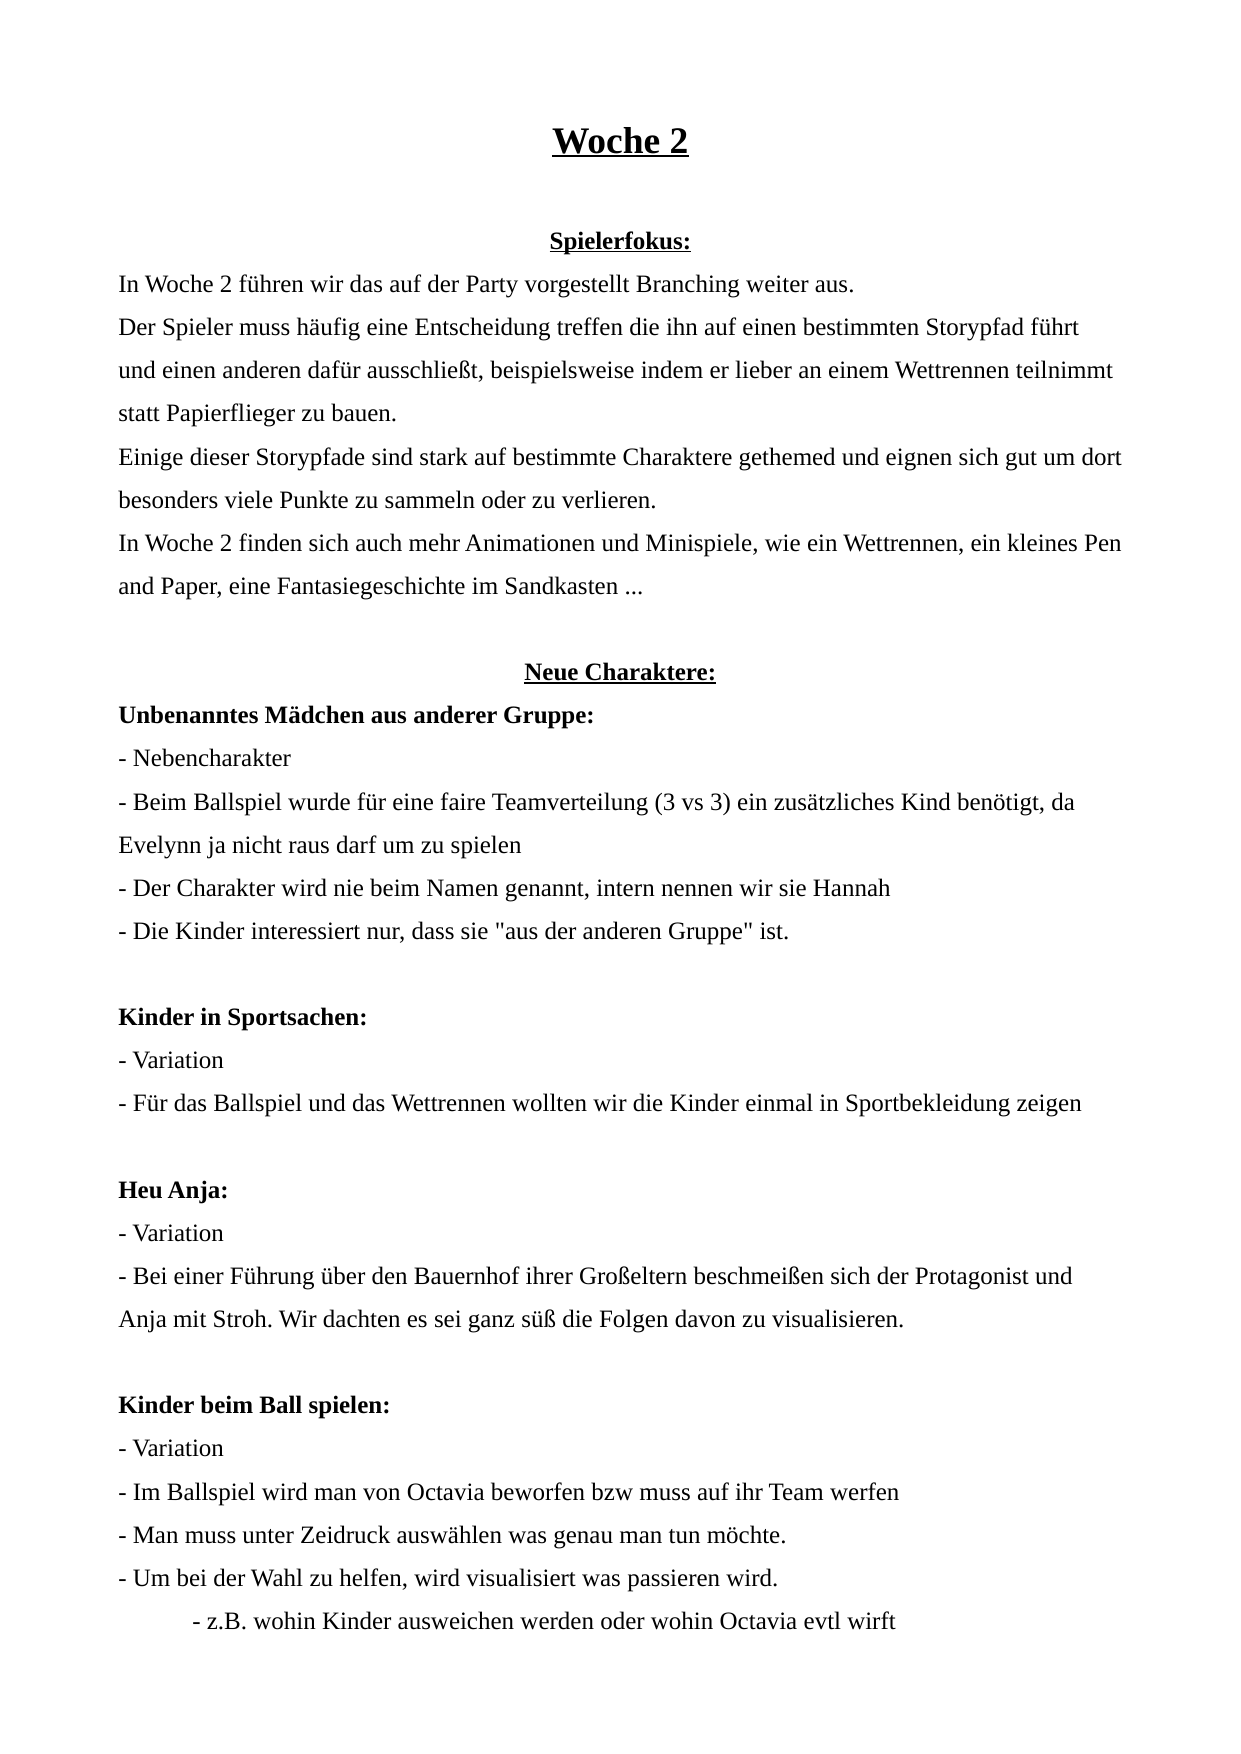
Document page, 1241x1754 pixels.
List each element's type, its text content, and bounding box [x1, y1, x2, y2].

text Einige dieser Storypfade sind stark auf bestimmte Charaktere gethemed und eignen sich gut um dort besonders viele Punkte zu sammeln oder zu verlieren. [118, 442, 1122, 513]
text Unbenanntes Mädchen aus anderer Gruppe: [118, 700, 1122, 729]
text - Man muss unter Zeidruck auswählen was genau man tun möchte. [118, 1520, 1122, 1548]
text - Im Ballspiel wird man von Octavia beworfen bzw muss auf ihr Team werfen [118, 1477, 1122, 1505]
text Kinder beim Ball spielen: [118, 1390, 1122, 1419]
text - z.B. wohin Kinder ausweichen werden oder wohin Octavia evtl wirft [118, 1606, 1122, 1635]
text - Um bei der Wahl zu helfen, wird visualisiert was passieren wird. [118, 1563, 1122, 1592]
text - Beim Ballspiel wurde für eine faire Teamverteilung (3 vs 3) ein zusätzliches Kind benötigt, da Evelynn ja nicht raus darf um zu spielen [118, 787, 1122, 858]
text - Bei einer Führung über den Bauernhof ihrer Großeltern beschmeißen sich der Protagonist und Anja mit Stroh. Wir dachten es sei ganz süß die Folgen davon zu visualisieren. [118, 1261, 1122, 1333]
text - Variation [118, 1218, 1122, 1247]
text - Variation [118, 1433, 1122, 1462]
text In Woche 2 führen wir das auf der Party vorgestellt Branching weiter aus. [118, 269, 1122, 298]
text Spielerfokus: [118, 226, 1122, 255]
text - Variation [118, 1045, 1122, 1074]
text Neue Charaktere: [118, 657, 1122, 686]
text Kinder in Sportsachen: [118, 1002, 1122, 1031]
text - Nebencharakter [118, 743, 1122, 772]
text - Der Charakter wird nie beim Namen genannt, intern nennen wir sie Hannah [118, 873, 1122, 902]
text - Für das Ballspiel und das Wettrennen wollten wir die Kinder einmal in Sportbekleidung zeigen [118, 1088, 1122, 1117]
text Heu Anja: [118, 1175, 1122, 1203]
text In Woche 2 finden sich auch mehr Animationen und Minispiele, wie ein Wettrennen, ein kleines Pen and Paper, eine Fantasiegeschichte im Sandkasten ... [118, 528, 1122, 600]
text Der Spieler muss häufig eine Entscheidung treffen die ihn auf einen bestimmten Storypfad führt und einen anderen dafür ausschließt, beispielsweise indem er lieber an einem Wettrennen teilnimmt statt Papierflieger zu bauen. [118, 312, 1122, 427]
text Woche 2 [118, 118, 1122, 161]
text - Die Kinder interessiert nur, dass sie "aus der anderen Gruppe" ist. [118, 916, 1122, 945]
